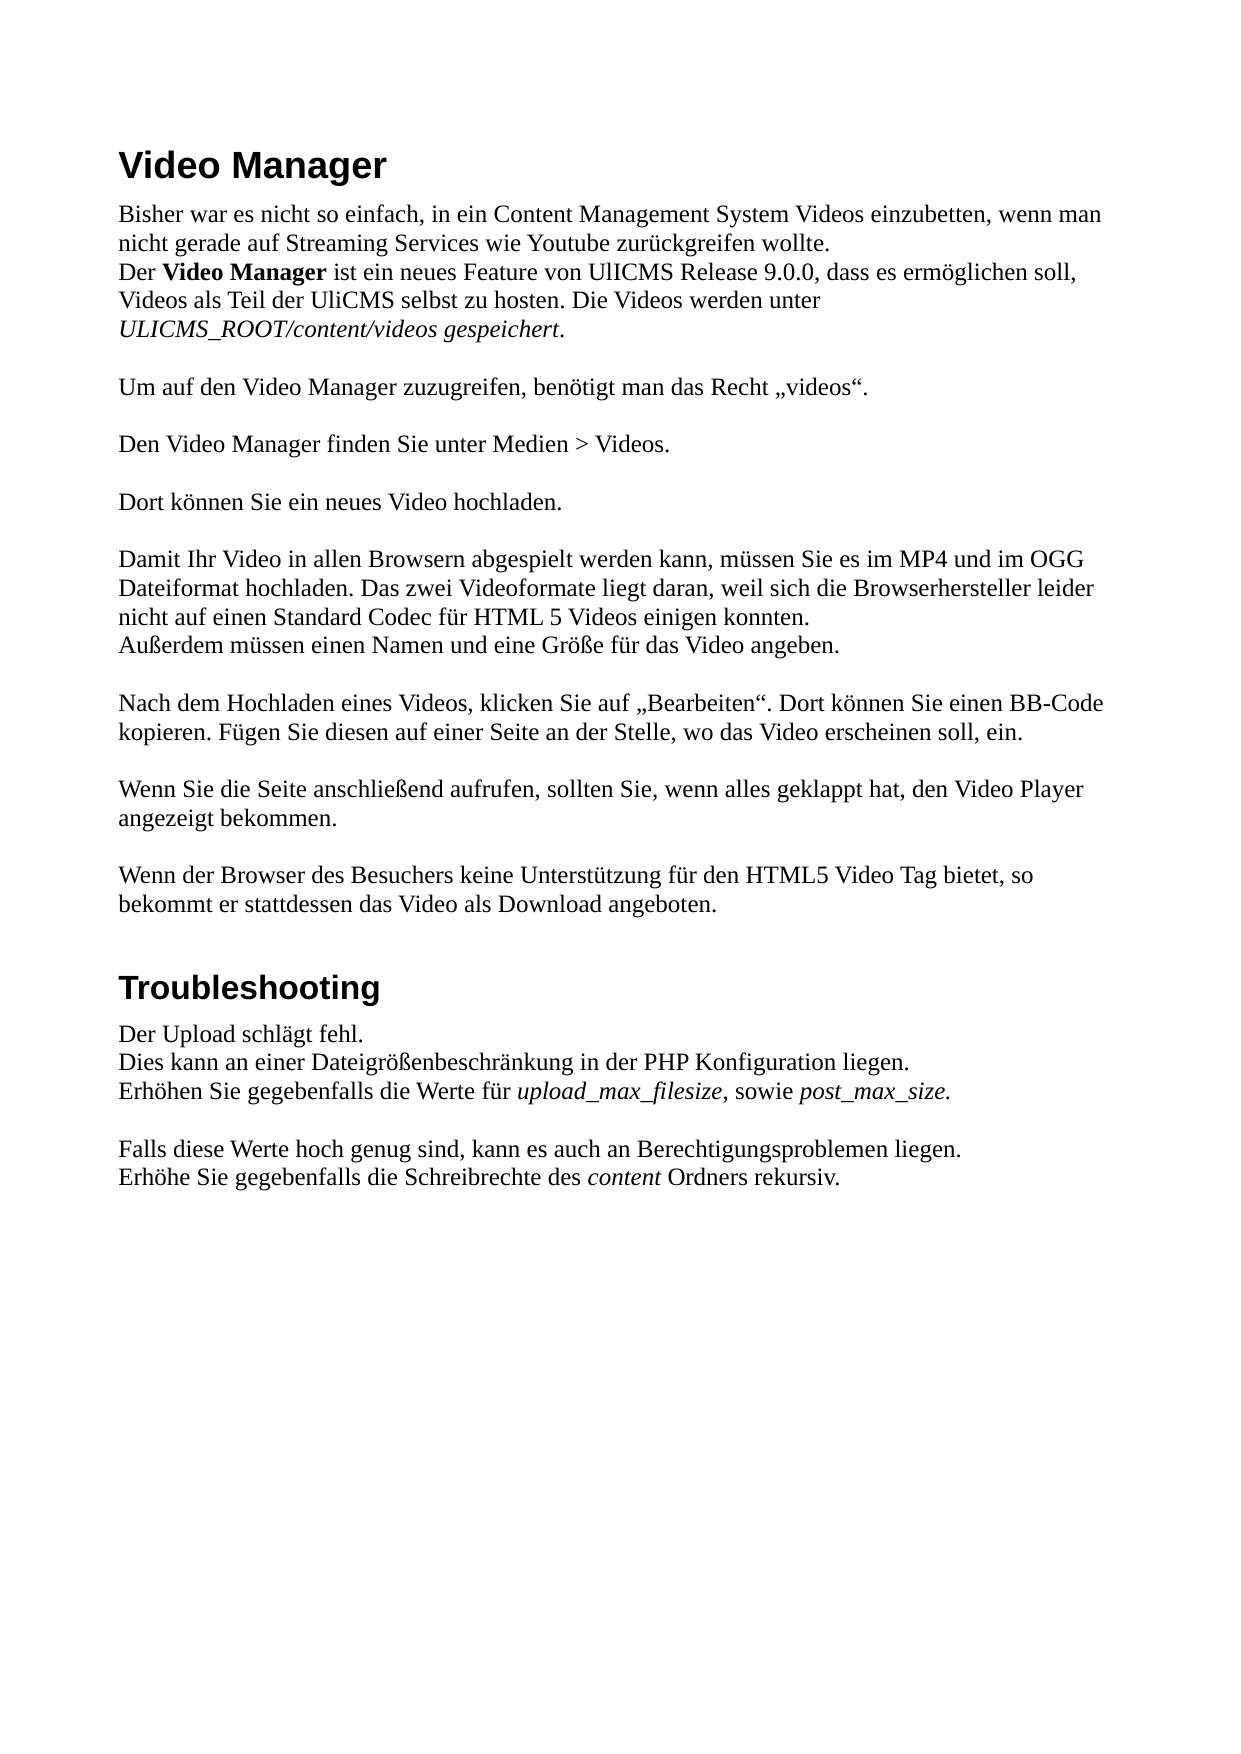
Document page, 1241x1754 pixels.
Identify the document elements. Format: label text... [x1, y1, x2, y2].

text Dies kann an einer Dateigrößenbeschränkung in der PHP Konfiguration liegen. [118, 1047, 1122, 1076]
text Der Upload schlägt fehl. [118, 1019, 1122, 1047]
text Wenn Sie die Seite anschließend aufrufen, sollten Sie, wenn alles geklappt hat, den Video Player angezeigt bekommen. [118, 774, 1122, 832]
text Bisher war es nicht so einfach, in ein Content Management System Videos einzubetten, wenn man nicht gerade auf Streaming Services wie Youtube zurückgreifen wollte. [118, 199, 1122, 257]
text Dort können Sie ein neues Video hochladen. [118, 487, 1122, 516]
text Erhöhe Sie gegebenfalls die Schreibrechte des content Ordners rekursiv. [118, 1162, 1122, 1191]
text Falls diese Werte hoch genug sind, kann es auch an Berechtigungsproblemen liegen. [118, 1134, 1122, 1162]
text Nach dem Hochladen eines Videos, klicken Sie auf „Bearbeiten“. Dort können Sie einen BB-Code kopieren. Fügen Sie diesen auf einer Seite an der Stelle, wo das Video erscheinen soll, ein. [118, 688, 1122, 746]
subtitle Video Manager [118, 143, 1122, 187]
text Den Video Manager finden Sie unter Medien > Videos. [118, 429, 1122, 458]
text Wenn der Browser des Besuchers keine Unterstützung für den HTML5 Video Tag bietet, so bekommt er stattdessen das Video als Download angeboten. [118, 861, 1122, 918]
text Außerdem müssen einen Namen und eine Größe für das Video angeben. [118, 631, 1122, 659]
subtitle Troubleshooting [118, 968, 1122, 1006]
text Der Video Manager ist ein neues Feature von UlICMS Release 9.0.0, dass es ermöglichen soll, Videos als Teil der UliCMS selbst zu hosten. Die Videos werden unter ULICMS_ROOT/content/videos gespeichert. [118, 257, 1122, 343]
text Um auf den Video Manager zuzugreifen, benötigt man das Recht „videos“. [118, 372, 1122, 401]
text Damit Ihr Video in allen Browsern abgespielt werden kann, müssen Sie es im MP4 und im OGG Dateiformat hochladen. Das zwei Videoformate liegt daran, weil sich die Browserhersteller leider nicht auf einen Standard Codec für HTML 5 Videos einigen konnten. [118, 544, 1122, 631]
text Erhöhen Sie gegebenfalls die Werte für upload_max_filesize, sowie post_max_size. [118, 1076, 1122, 1105]
